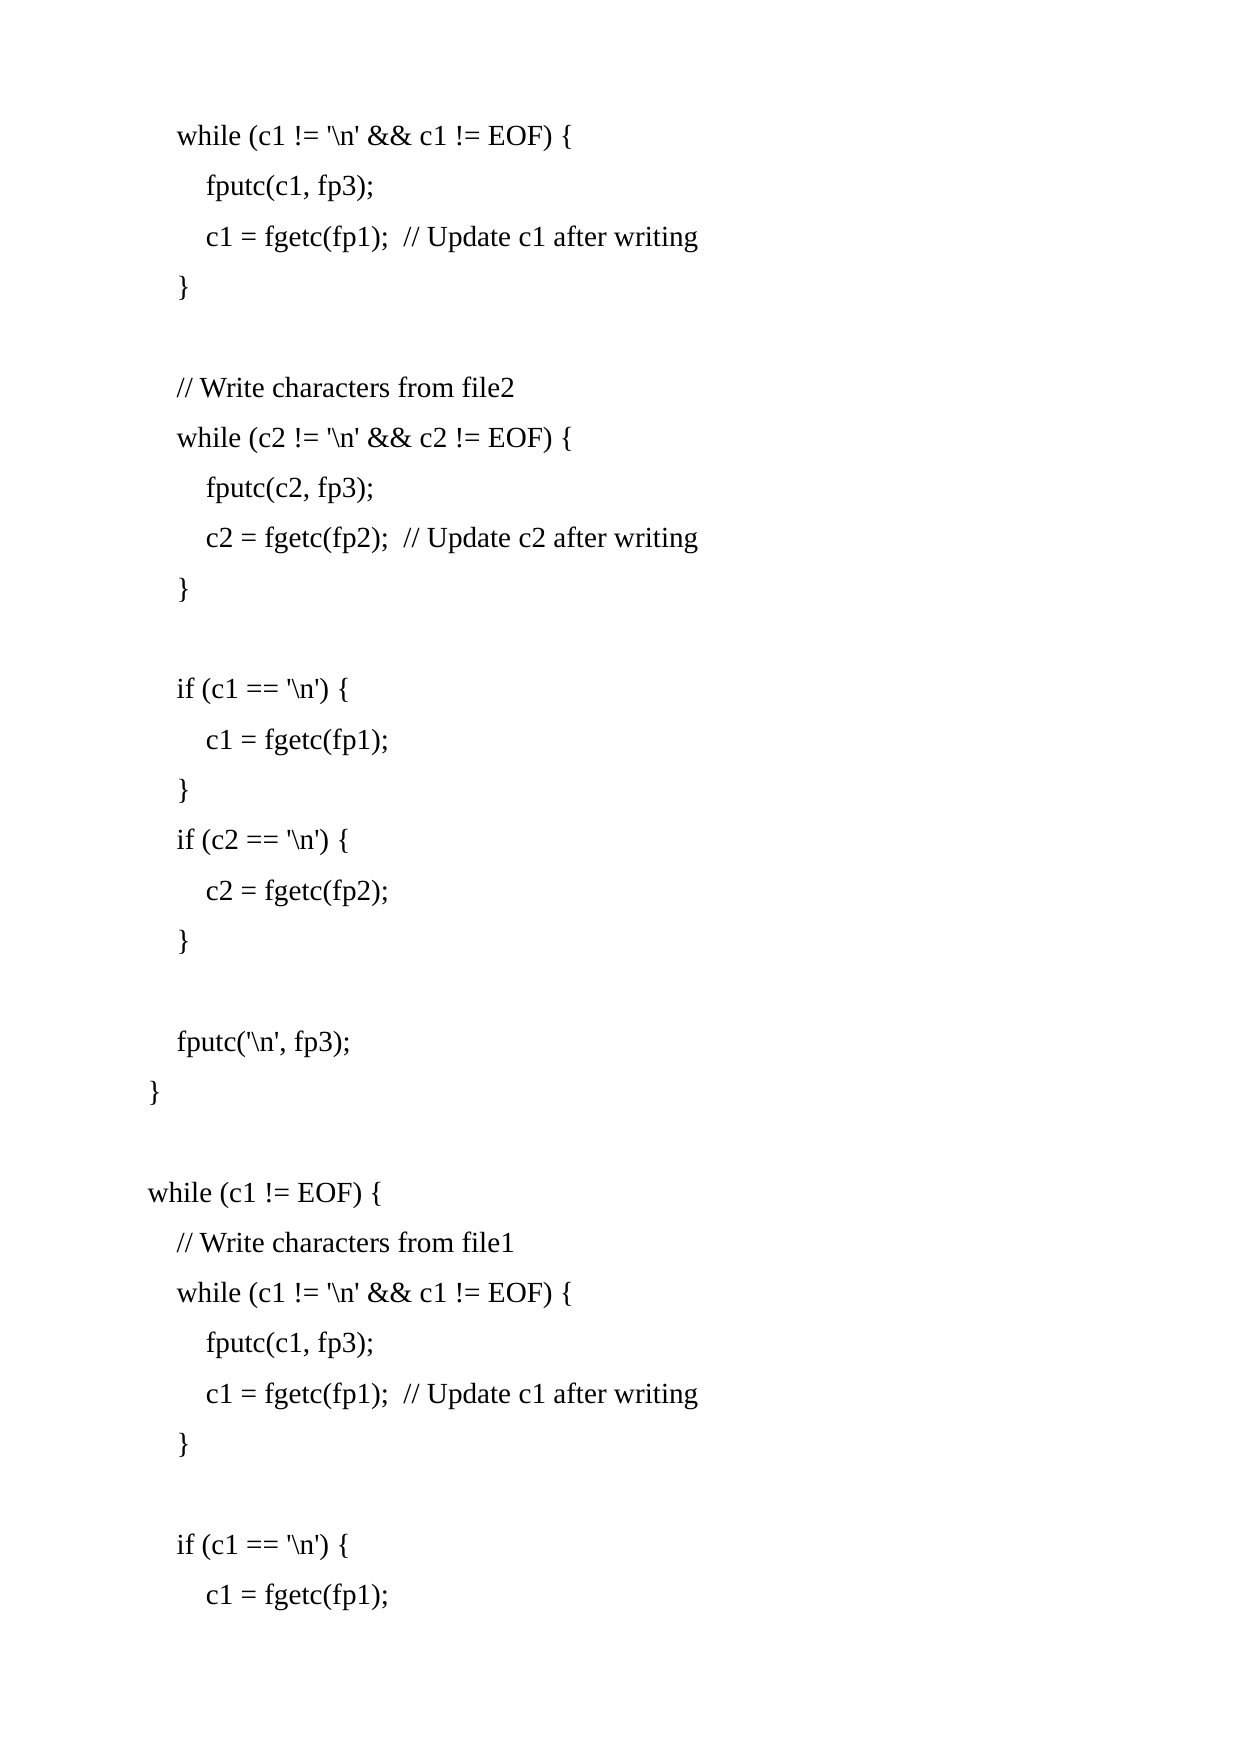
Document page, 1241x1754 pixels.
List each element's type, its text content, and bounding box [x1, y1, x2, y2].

text } [118, 772, 1122, 806]
text c1 = fgetc(fp1); [118, 722, 1122, 755]
text fputc('\n', fp3); [118, 1024, 1122, 1057]
text } [118, 923, 1122, 957]
text } [118, 1426, 1122, 1460]
text } [118, 269, 1122, 303]
text fputc(c2, fp3); [118, 470, 1122, 504]
text while (c1 != EOF) { [118, 1175, 1122, 1208]
text while (c1 != '\n' && c1 != EOF) { [118, 118, 1122, 152]
text if (c2 == '\n') { [118, 822, 1122, 856]
text if (c1 == '\n') { [118, 1527, 1122, 1560]
text c2 = fgetc(fp2); // Update c2 after writing [118, 521, 1122, 554]
text // Write characters from file2 [118, 370, 1122, 403]
text fputc(c1, fp3); [118, 168, 1122, 202]
text if (c1 == '\n') { [118, 672, 1122, 705]
text fputc(c1, fp3); [118, 1326, 1122, 1359]
text c1 = fgetc(fp1); // Update c1 after writing [118, 1376, 1122, 1409]
text } [118, 1074, 1122, 1108]
text // Write characters from file1 [118, 1225, 1122, 1258]
text } [118, 571, 1122, 604]
text c1 = fgetc(fp1); // Update c1 after writing [118, 219, 1122, 252]
text while (c1 != '\n' && c1 != EOF) { [118, 1275, 1122, 1309]
text while (c2 != '\n' && c2 != EOF) { [118, 420, 1122, 453]
text c2 = fgetc(fp2); [118, 873, 1122, 906]
text c1 = fgetc(fp1); [118, 1577, 1122, 1611]
